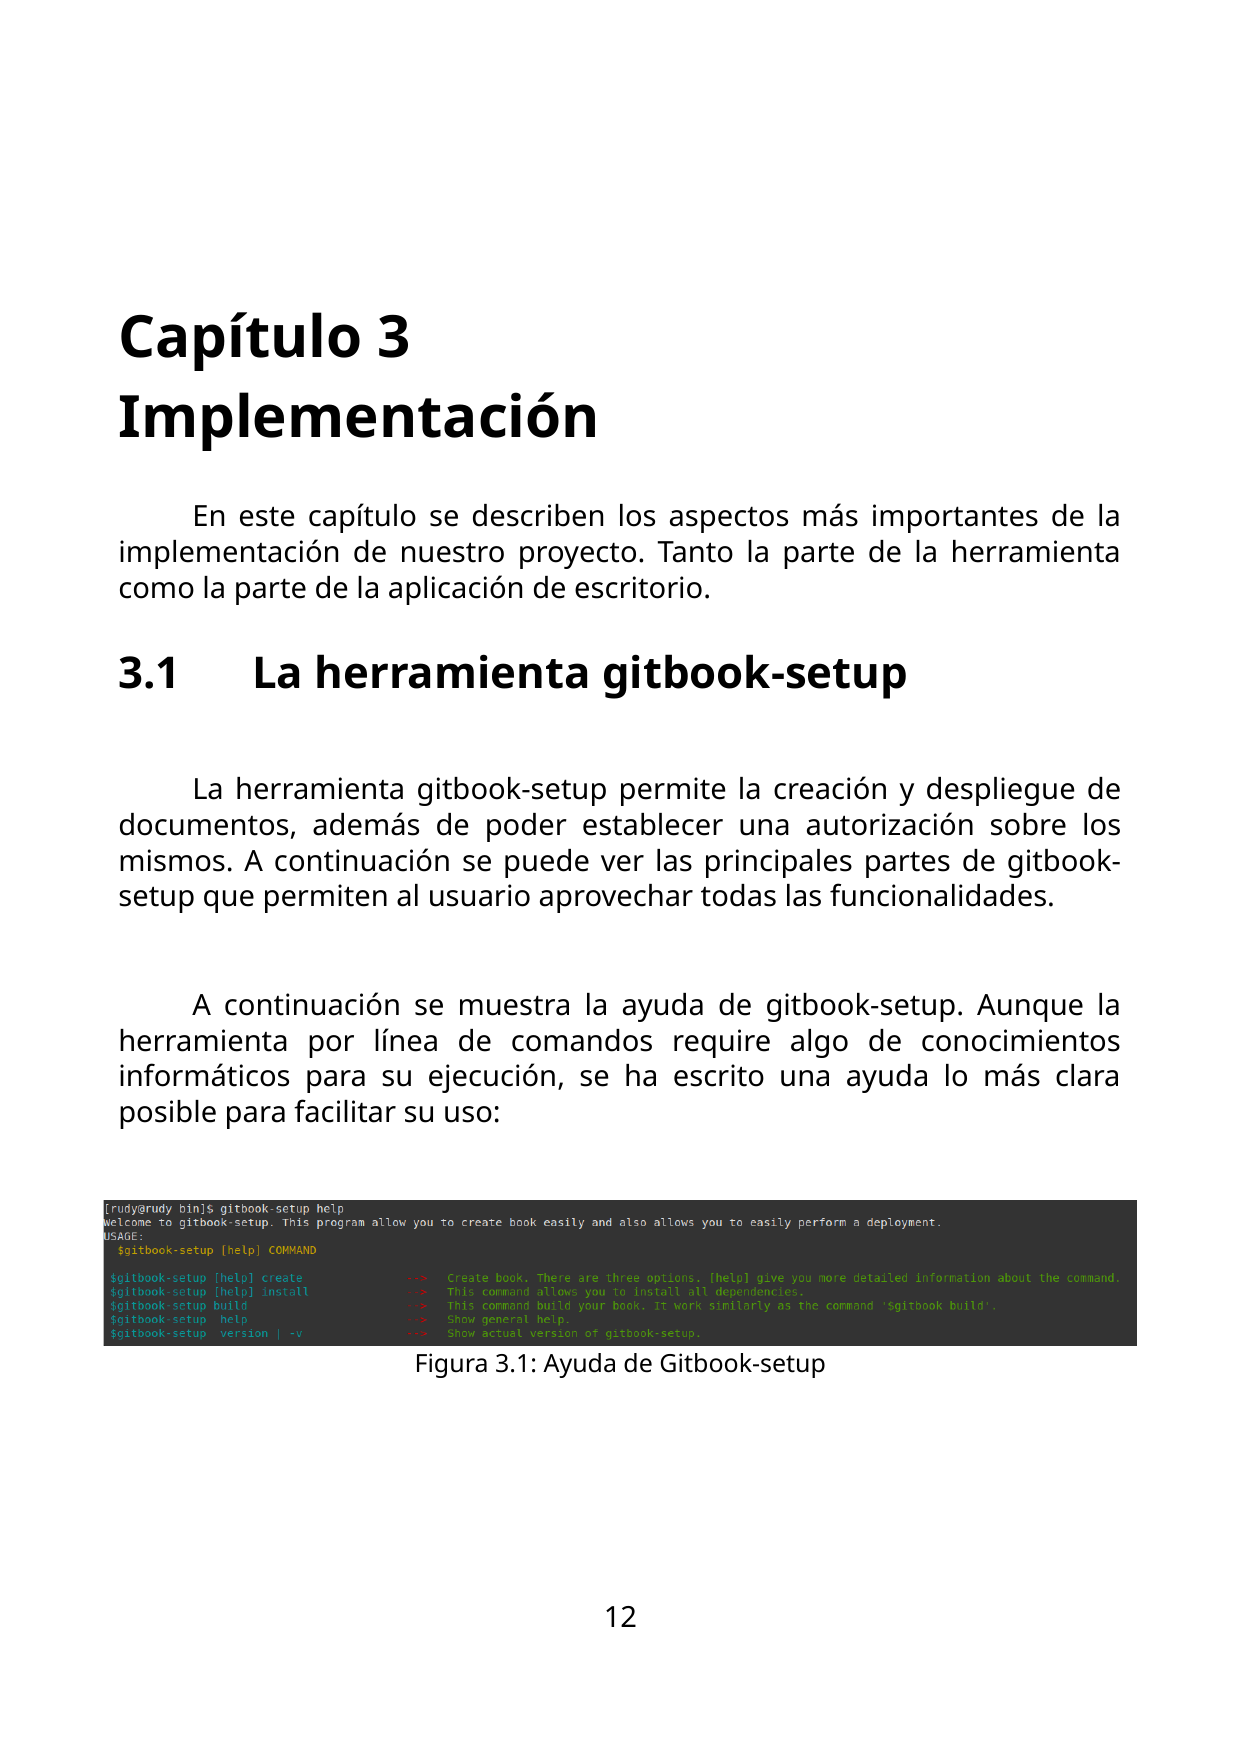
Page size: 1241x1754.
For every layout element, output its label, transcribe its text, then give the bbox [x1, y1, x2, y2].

text La herramienta gitbook-setup permite la creación y despliegue de documentos, además de poder establecer una autorización sobre los mismos. A continuación se puede ver las principales partes de gitbook-setup que permiten al usuario aprovechar todas las funcionalidades. [118, 768, 1122, 915]
text Figura 3.1: Ayuda de Gitbook-setup [103, 1346, 1137, 1380]
text A continuación se muestra la ayuda de gitbook-setup. Aunque la herramienta por línea de comandos require algo de conocimientos informáticos para su ejecución, se ha escrito una ayuda lo más clara posible para facilitar su uso: [118, 984, 1122, 1131]
text En este capítulo se describen los aspectos más importantes de la implementación de nuestro proyecto. Tanto la parte de la herramienta como la parte de la aplicación de escritorio. [118, 496, 1122, 607]
subtitle Implementación [118, 295, 1122, 454]
subtitle La herramienta gitbook-setup [118, 642, 1122, 702]
picture [103, 1200, 1137, 1346]
